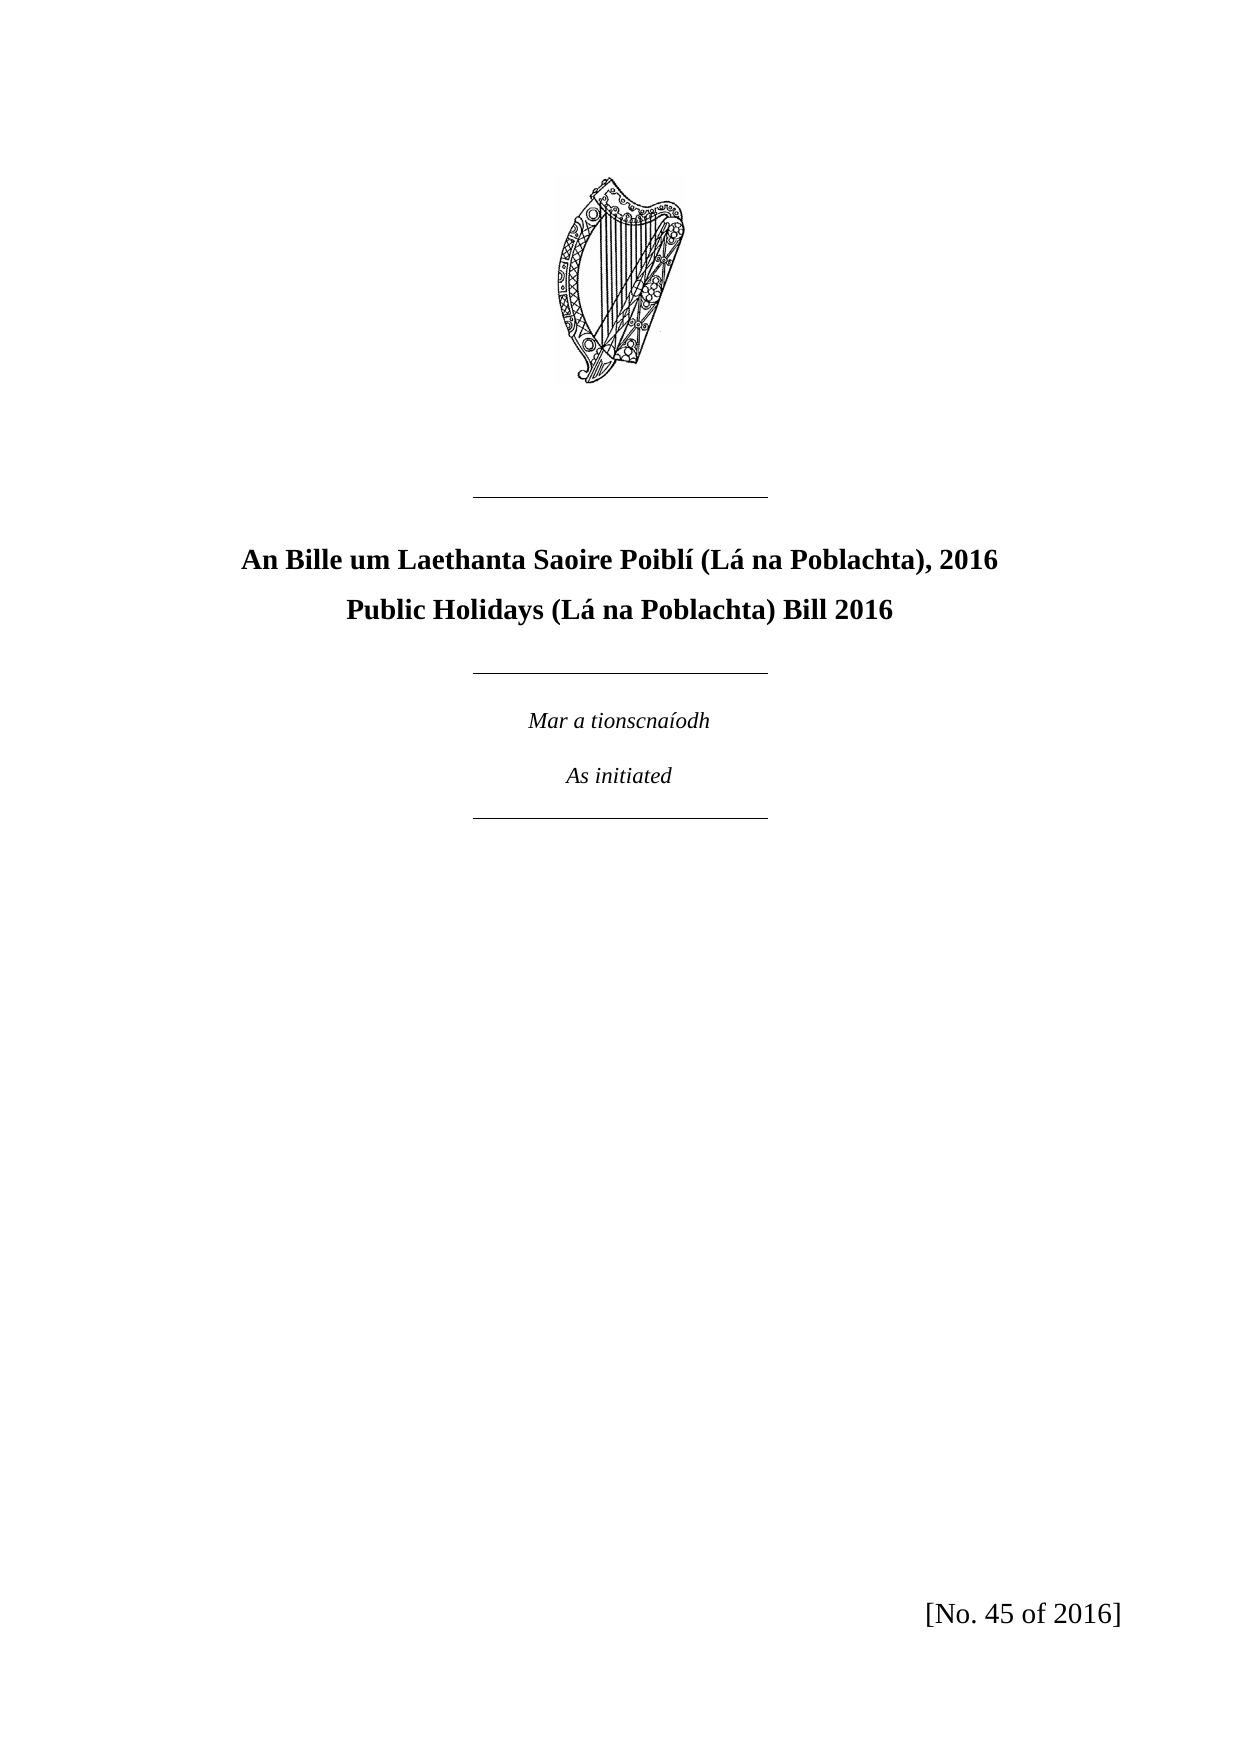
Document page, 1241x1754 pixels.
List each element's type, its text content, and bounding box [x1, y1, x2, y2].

title Public Holidays (Lá na Poblachta) Bill 2016 [118, 594, 1122, 626]
title An Bille um Laethanta Saoire Poiblí (Lá na Poblachta), 2016 [118, 544, 1122, 576]
picture [220, 169, 1021, 391]
text Mar a tionscnaíodh [118, 708, 1122, 734]
text As initiated [118, 763, 1122, 789]
